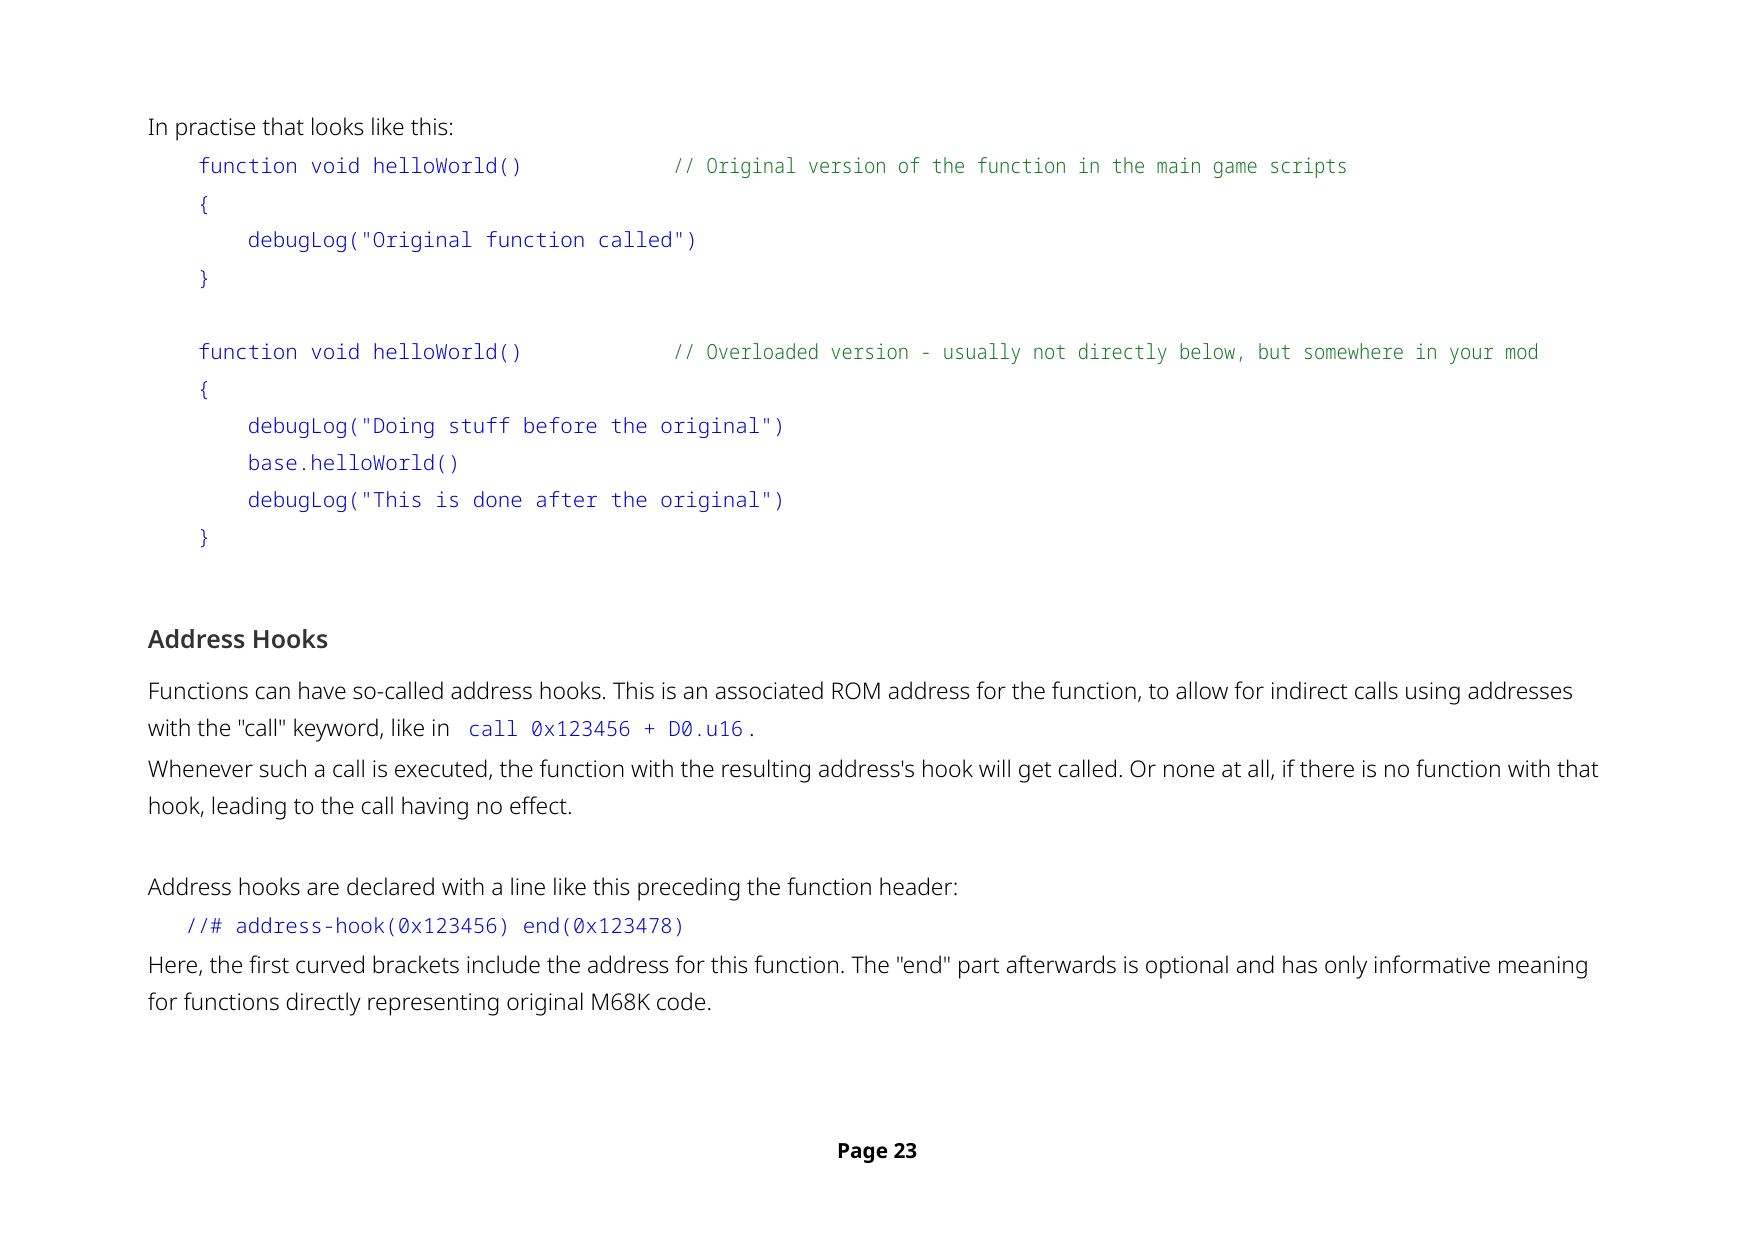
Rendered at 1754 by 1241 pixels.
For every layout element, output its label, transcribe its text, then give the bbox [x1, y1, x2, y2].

text base.helloWorld() [148, 448, 1606, 477]
text debugLog("This is done after the original") [148, 485, 1606, 513]
text In practise that looks like this: [148, 111, 1606, 142]
text Address hooks are declared with a line like this preceding the function header: [148, 871, 1606, 902]
text Whenever such a call is executed, the function with the resulting address's hook will get called. Or none at all, if there is no function with that hook, leading to the call having no effect. [148, 753, 1606, 822]
text } [148, 263, 1606, 291]
text Functions can have so-called address hooks. This is an associated ROM address for the function, to allow for indirect calls using addresses with the "call" keyword, like in call 0x123456 + D0.u16 . [148, 675, 1606, 744]
text function void helloWorld() // Original version of the function in the main game scripts [148, 152, 1606, 180]
subtitle Address Hooks [148, 622, 1606, 656]
text debugLog("Doing stuff before the original") [148, 411, 1606, 439]
text Here, the first curved brackets include the address for this function. The "end" part afterwards is optional and has only informative meaning for functions directly representing original M68K code. [148, 948, 1606, 1017]
text { [148, 374, 1606, 403]
text //# address-hook(0x123456) end(0x123478) [148, 912, 1606, 940]
text debugLog("Original function called") [148, 226, 1606, 254]
text function void helloWorld() // Overloaded version - usually not directly below, but somewhere in your mod [148, 337, 1606, 366]
text { [148, 189, 1606, 217]
text } [148, 522, 1606, 551]
